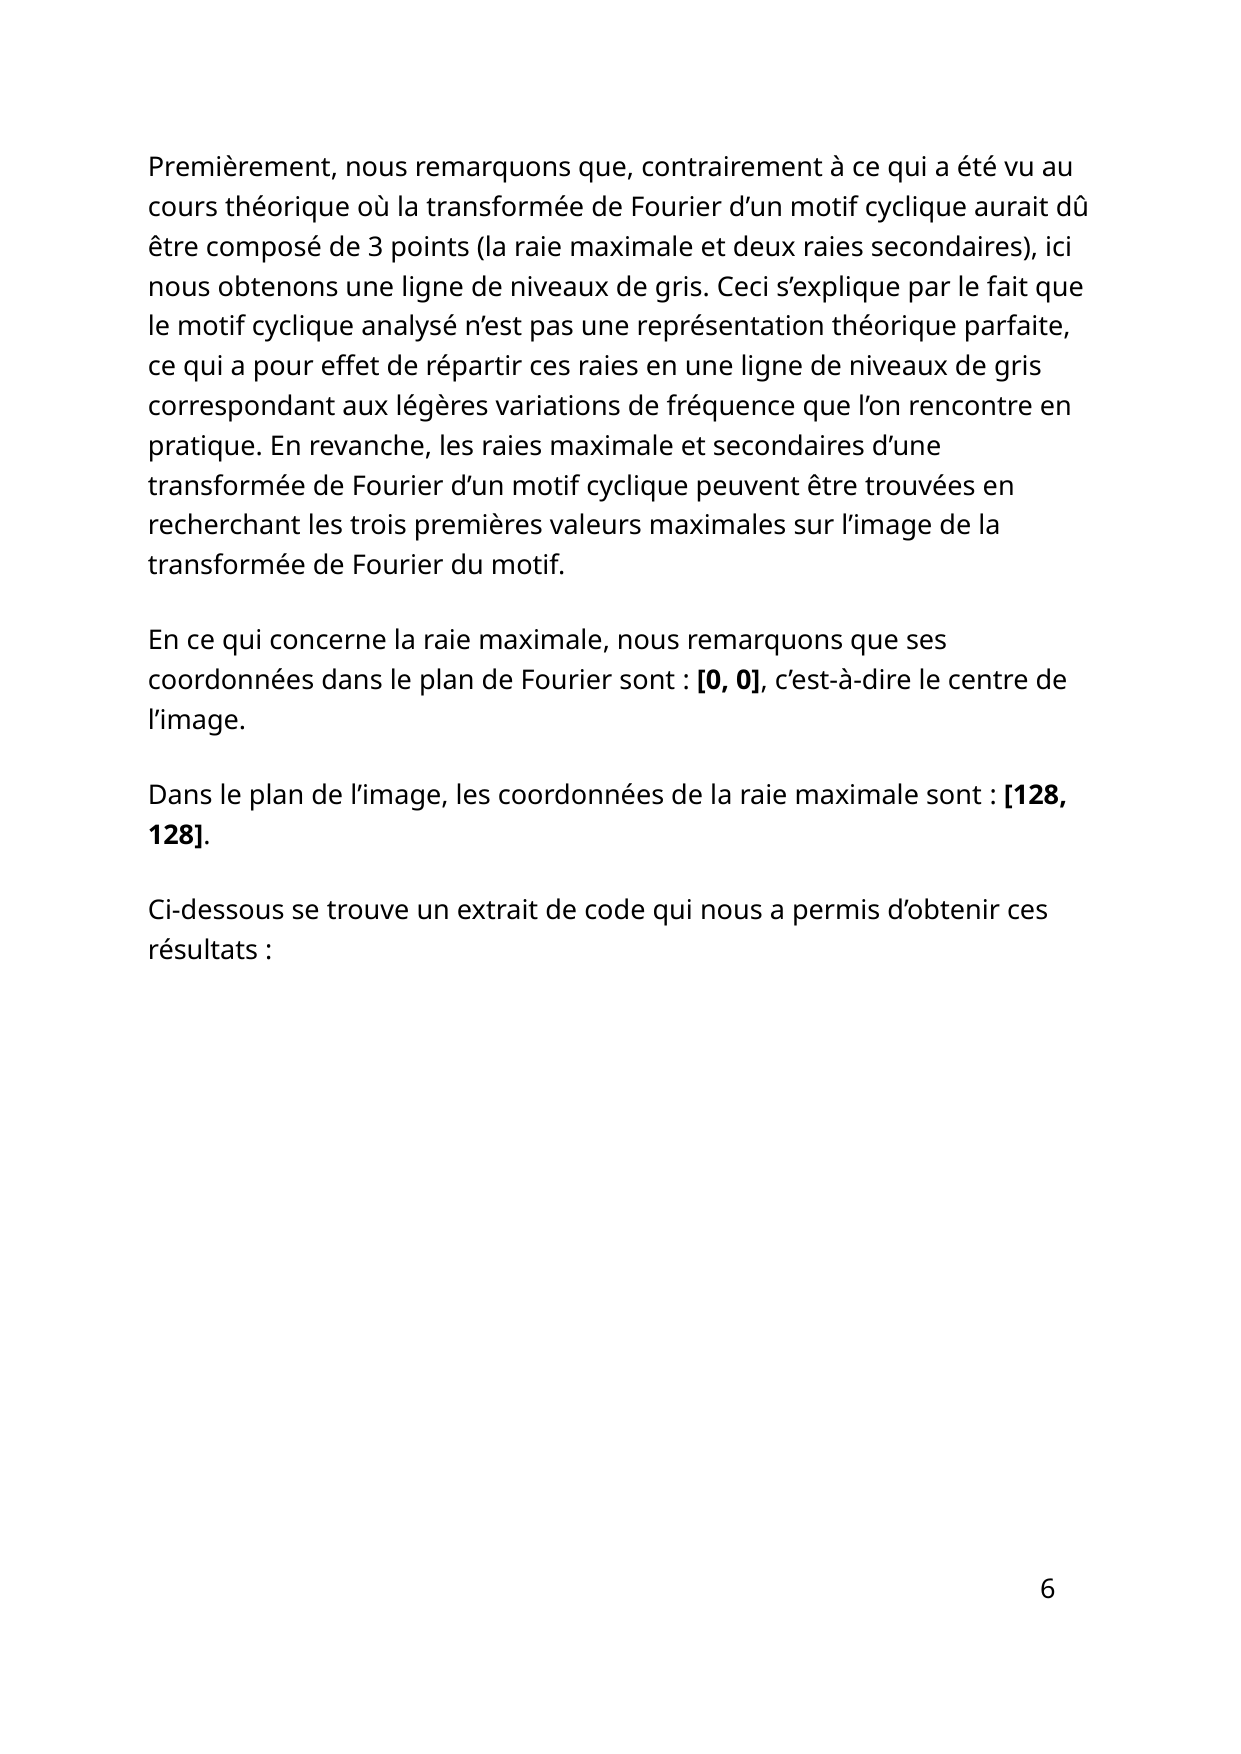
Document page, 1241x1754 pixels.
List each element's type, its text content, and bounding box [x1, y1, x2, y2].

text Ci-dessous se trouve un extrait de code qui nous a permis d’obtenir ces résultats : [148, 891, 1093, 967]
text Dans le plan de l’image, les coordonnées de la raie maximale sont : [128, 128]. [148, 776, 1093, 852]
text Premièrement, nous remarquons que, contrairement à ce qui a été vu au cours théorique où la transformée de Fourier d’un motif cyclique aurait dû être composé de 3 points (la raie maximale et deux raies secondaires), ici nous obtenons une ligne de niveaux de gris. Ceci s’explique par le fait que le motif cyclique analysé n’est pas une représentation théorique parfaite, ce qui a pour effet de répartir ces raies en une ligne de niveaux de gris correspondant aux légères variations de fréquence que l’on rencontre en pratique. En revanche, les raies maximale et secondaires d’une transformée de Fourier d’un motif cyclique peuvent être trouvées en recherchant les trois premières valeurs maximales sur l’image de la transformée de Fourier du motif. [148, 148, 1093, 582]
text En ce qui concerne la raie maximale, nous remarquons que ses coordonnées dans le plan de Fourier sont : [0, 0], c’est-à-dire le centre de l’image. [148, 621, 1093, 737]
